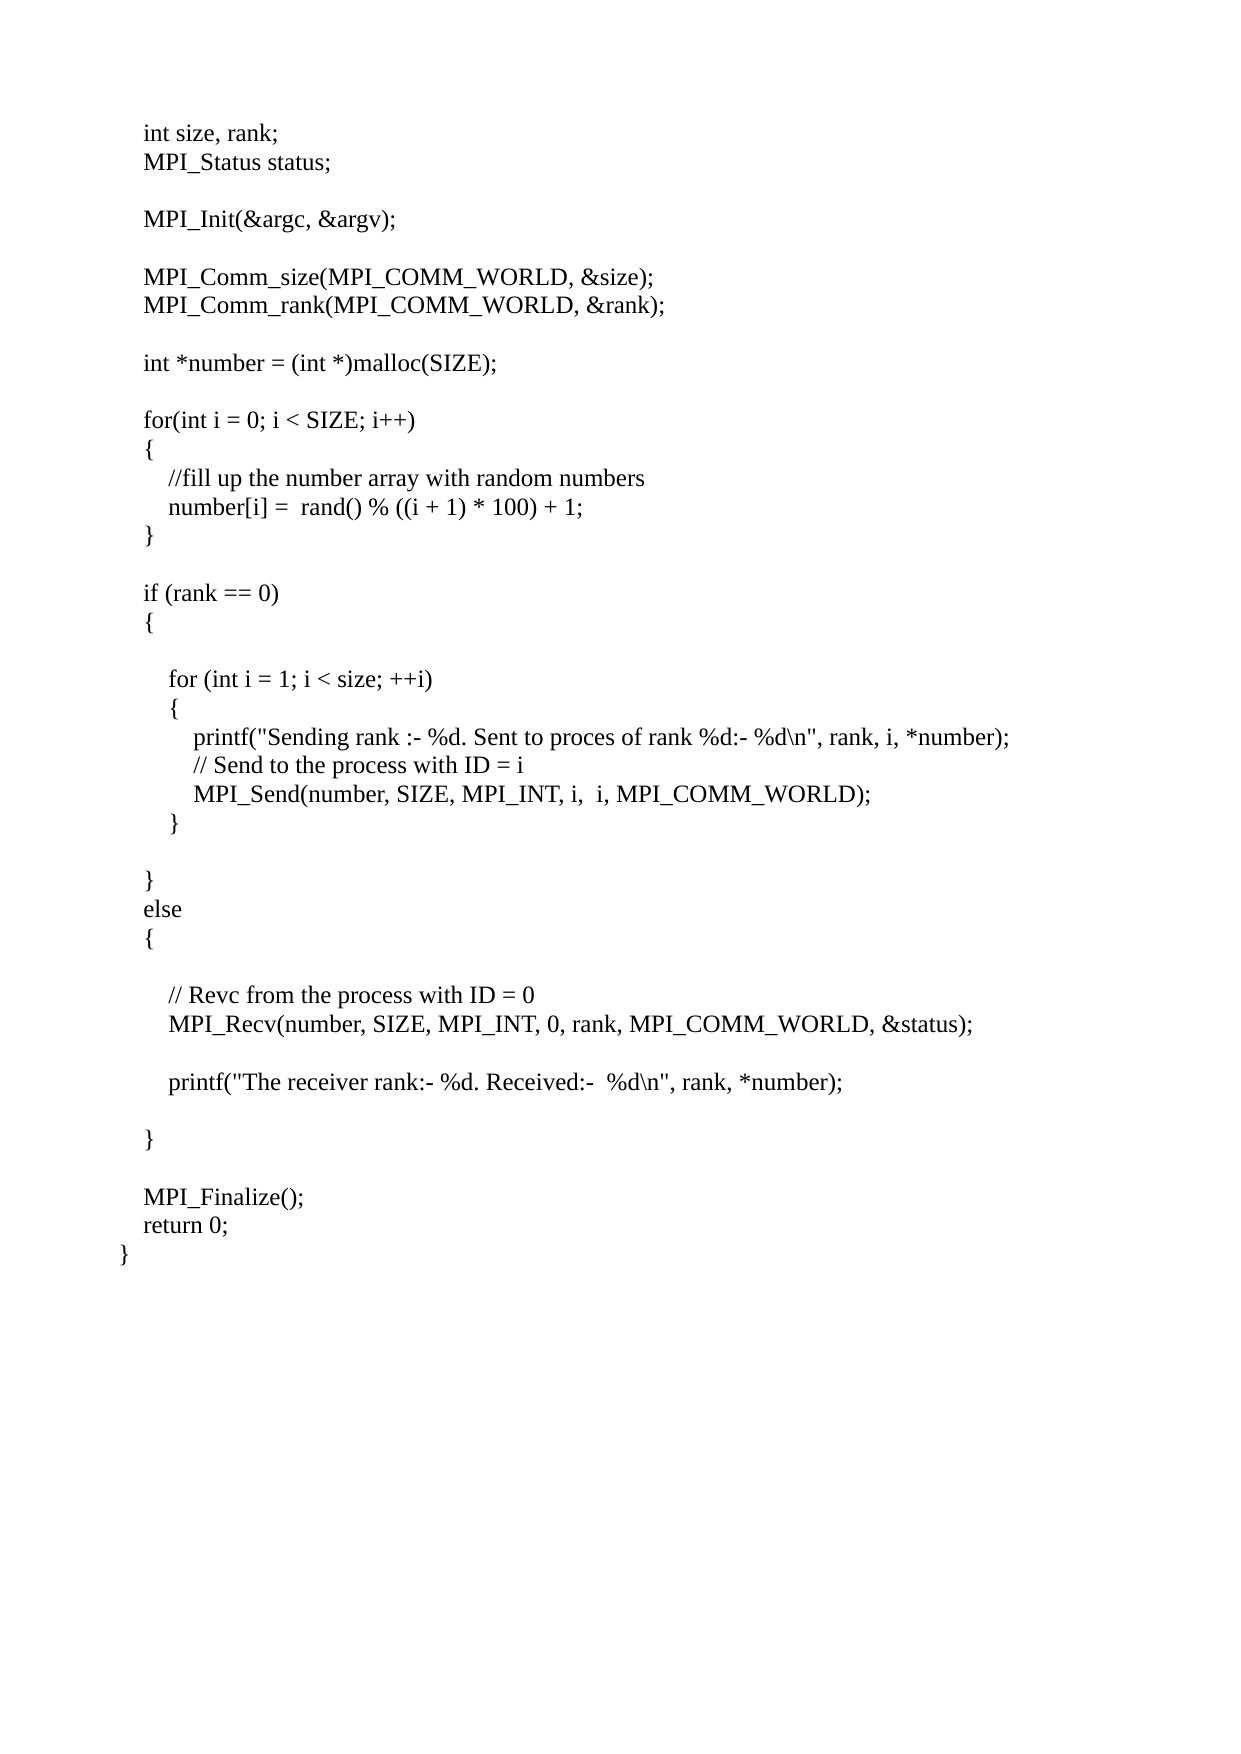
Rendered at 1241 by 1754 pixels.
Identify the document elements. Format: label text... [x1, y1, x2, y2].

text MPI_Send(number, SIZE, MPI_INT, i, i, MPI_COMM_WORLD); [118, 779, 1122, 808]
text int size, rank; [118, 118, 1122, 147]
text // Send to the process with ID = i [118, 751, 1122, 779]
text return 0; [118, 1211, 1122, 1239]
text } [118, 521, 1122, 549]
text for (int i = 1; i < size; ++i) [118, 664, 1122, 693]
text } [118, 866, 1122, 894]
text int *number = (int *)malloc(SIZE); [118, 348, 1122, 377]
text number[i] = rand() % ((i + 1) * 100) + 1; [118, 492, 1122, 521]
text { [118, 923, 1122, 952]
text MPI_Finalize(); [118, 1182, 1122, 1211]
text } [118, 808, 1122, 837]
text if (rank == 0) [118, 578, 1122, 607]
text { [118, 607, 1122, 636]
text } [118, 1124, 1122, 1153]
text for(int i = 0; i < SIZE; i++) [118, 406, 1122, 434]
text MPI_Init(&argc, &argv); [118, 204, 1122, 233]
text else [118, 894, 1122, 923]
text //fill up the number array with random numbers [118, 463, 1122, 492]
text printf("The receiver rank:- %d. Received:- %d\n", rank, *number); [118, 1067, 1122, 1096]
text MPI_Comm_size(MPI_COMM_WORLD, &size); [118, 262, 1122, 291]
text MPI_Status status; [118, 147, 1122, 176]
text { [118, 434, 1122, 463]
text // Revc from the process with ID = 0 [118, 981, 1122, 1009]
text MPI_Recv(number, SIZE, MPI_INT, 0, rank, MPI_COMM_WORLD, &status); [118, 1009, 1122, 1038]
text { [118, 693, 1122, 722]
text MPI_Comm_rank(MPI_COMM_WORLD, &rank); [118, 291, 1122, 319]
text } [118, 1239, 1122, 1268]
text printf("Sending rank :- %d. Sent to proces of rank %d:- %d\n", rank, i, *number); [118, 722, 1122, 751]
